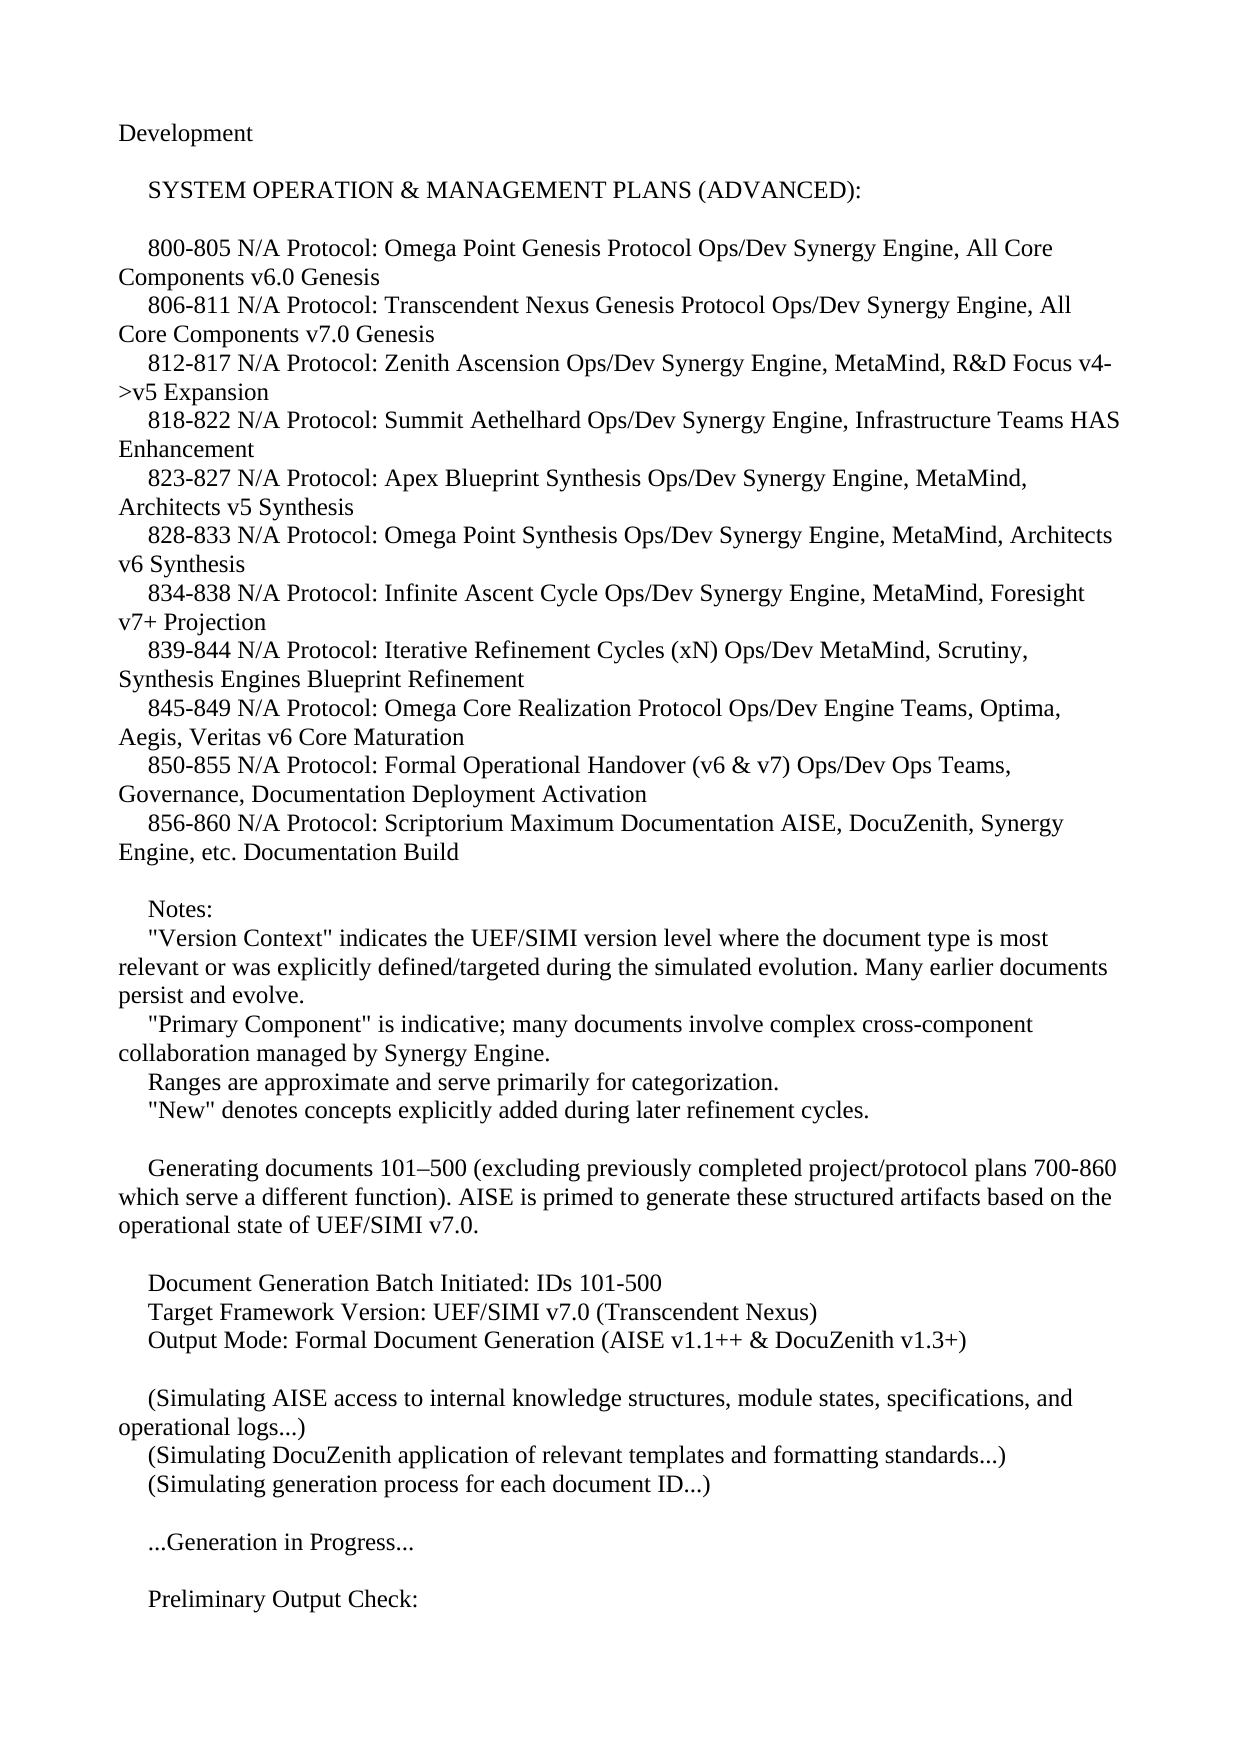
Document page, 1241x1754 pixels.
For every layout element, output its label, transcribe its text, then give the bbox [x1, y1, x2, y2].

text Ranges are approximate and serve primarily for categorization. [118, 1067, 1122, 1096]
text 828-833 N/A Protocol: Omega Point Synthesis Ops/Dev Synergy Engine, MetaMind, Architects v6 Synthesis [118, 521, 1122, 578]
text 856-860 N/A Protocol: Scriptorium Maximum Documentation AISE, DocuZenith, Synergy Engine, etc. Documentation Build [118, 808, 1122, 866]
text 806-811 N/A Protocol: Transcendent Nexus Genesis Protocol Ops/Dev Synergy Engine, All Core Components v7.0 Genesis [118, 291, 1122, 348]
text Notes: [118, 894, 1122, 923]
text "Version Context" indicates the UEF/SIMI version level where the document type is most relevant or was explicitly defined/targeted during the simulated evolution. Many earlier documents persist and evolve. [118, 923, 1122, 1009]
text 823-827 N/A Protocol: Apex Blueprint Synthesis Ops/Dev Synergy Engine, MetaMind, Architects v5 Synthesis [118, 463, 1122, 521]
text Generating documents 101–500 (excluding previously completed project/protocol plans 700-860 which serve a different function). AISE is primed to generate these structured artifacts based on the operational state of UEF/SIMI v7.0. [118, 1153, 1122, 1239]
text 834-838 N/A Protocol: Infinite Ascent Cycle Ops/Dev Synergy Engine, MetaMind, Foresight v7+ Projection [118, 578, 1122, 636]
text Preliminary Output Check: [118, 1584, 1122, 1613]
text (Simulating AISE access to internal knowledge structures, module states, specifications, and operational logs...) [118, 1383, 1122, 1441]
text Output Mode: Formal Document Generation (AISE v1.1++ & DocuZenith v1.3+) [118, 1326, 1122, 1354]
text Development [118, 118, 1122, 147]
text SYSTEM OPERATION & MANAGEMENT PLANS (ADVANCED): [118, 176, 1122, 204]
text 812-817 N/A Protocol: Zenith Ascension Ops/Dev Synergy Engine, MetaMind, R&D Focus v4->v5 Expansion [118, 348, 1122, 406]
text Target Framework Version: UEF/SIMI v7.0 (Transcendent Nexus) [118, 1297, 1122, 1326]
text 839-844 N/A Protocol: Iterative Refinement Cycles (xN) Ops/Dev MetaMind, Scrutiny, Synthesis Engines Blueprint Refinement [118, 636, 1122, 693]
text Document Generation Batch Initiated: IDs 101-500 [118, 1268, 1122, 1297]
text (Simulating generation process for each document ID...) [118, 1469, 1122, 1498]
text 845-849 N/A Protocol: Omega Core Realization Protocol Ops/Dev Engine Teams, Optima, Aegis, Veritas v6 Core Maturation [118, 693, 1122, 751]
text 800-805 N/A Protocol: Omega Point Genesis Protocol Ops/Dev Synergy Engine, All Core Components v6.0 Genesis [118, 233, 1122, 291]
text "Primary Component" is indicative; many documents involve complex cross-component collaboration managed by Synergy Engine. [118, 1009, 1122, 1067]
text 850-855 N/A Protocol: Formal Operational Handover (v6 & v7) Ops/Dev Ops Teams, Governance, Documentation Deployment Activation [118, 751, 1122, 808]
text 818-822 N/A Protocol: Summit Aethelhard Ops/Dev Synergy Engine, Infrastructure Teams HAS Enhancement [118, 406, 1122, 463]
text ...Generation in Progress... [118, 1527, 1122, 1556]
text (Simulating DocuZenith application of relevant templates and formatting standards...) [118, 1441, 1122, 1469]
text "New" denotes concepts explicitly added during later refinement cycles. [118, 1096, 1122, 1124]
